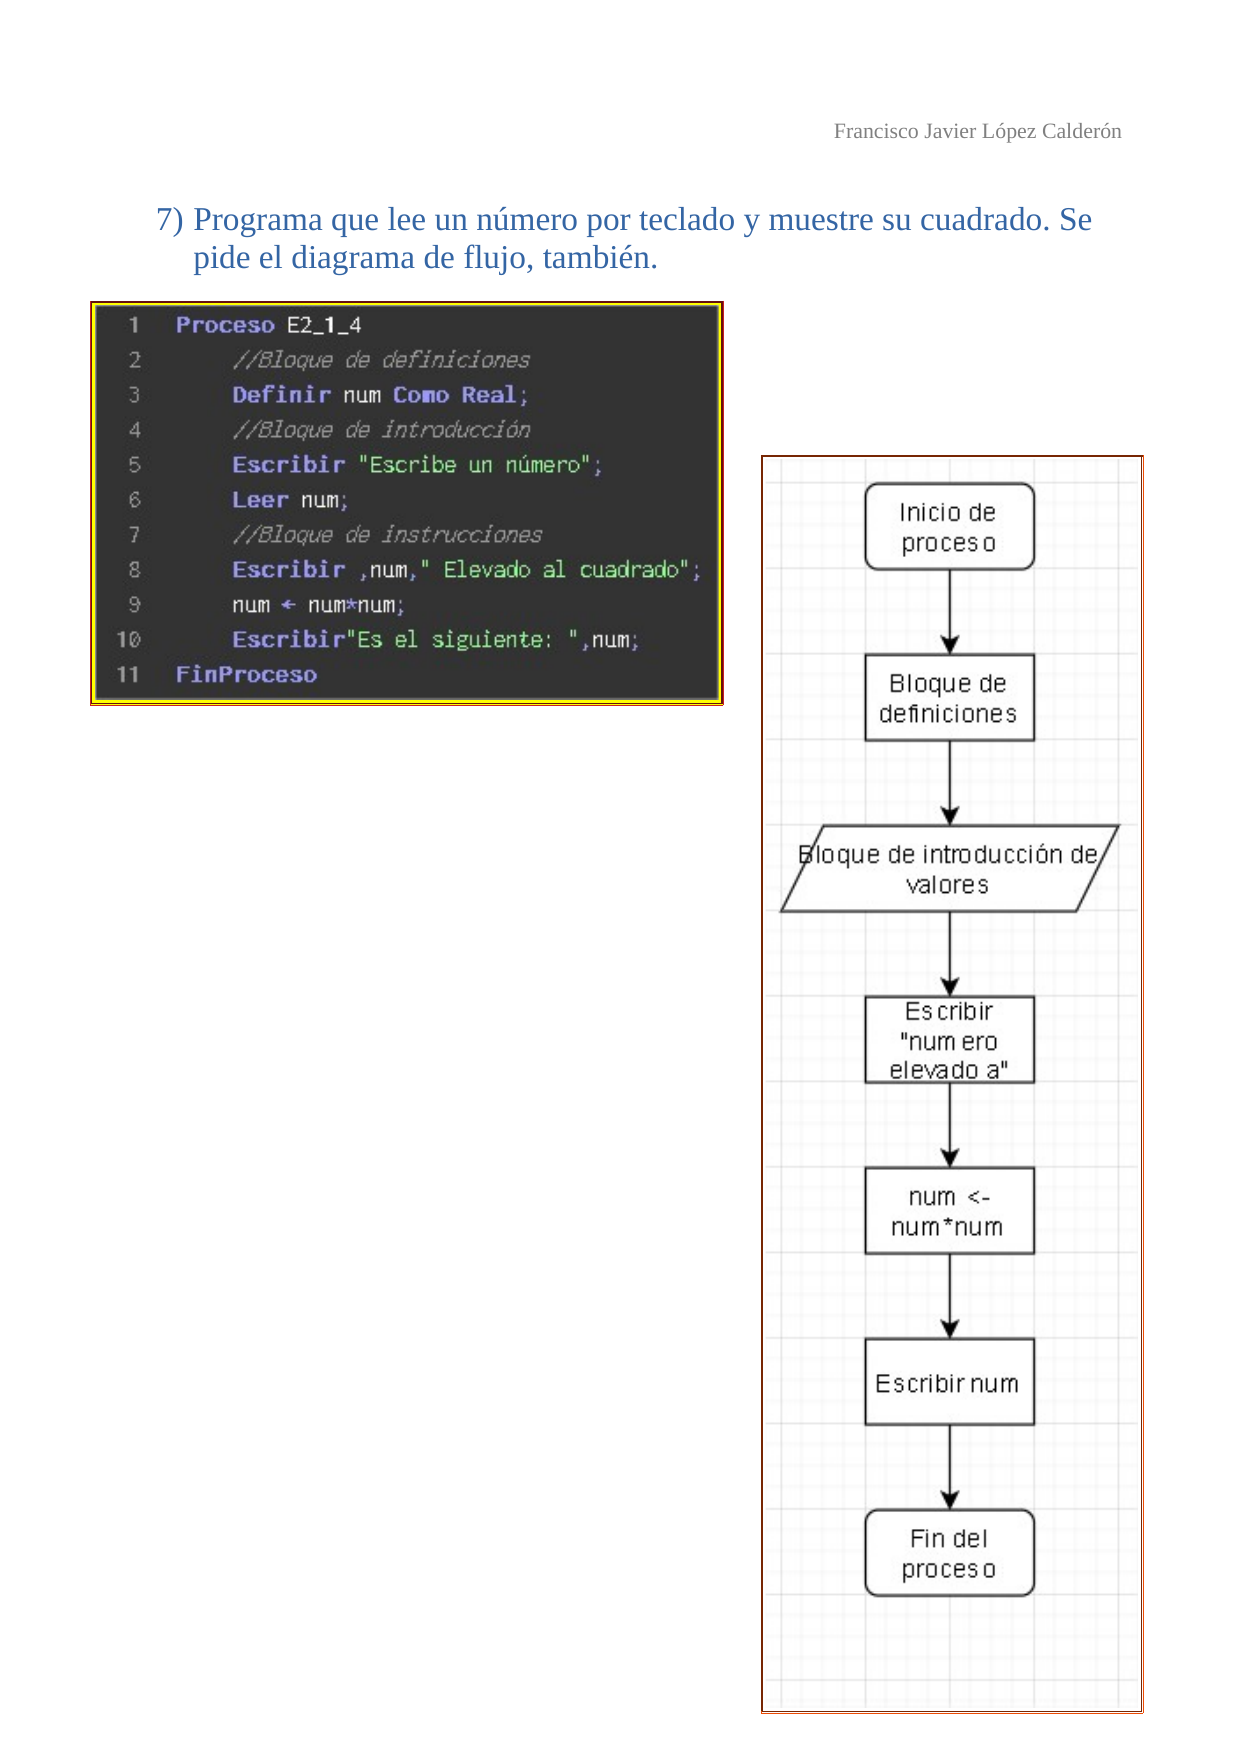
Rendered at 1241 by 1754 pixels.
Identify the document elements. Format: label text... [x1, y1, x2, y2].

picture [95, 305, 719, 700]
picture [765, 459, 1138, 1708]
list Programa que lee un número por teclado y muestre su cuadrado. Se pide el diagrama de flujo, también. [156, 199, 1122, 276]
